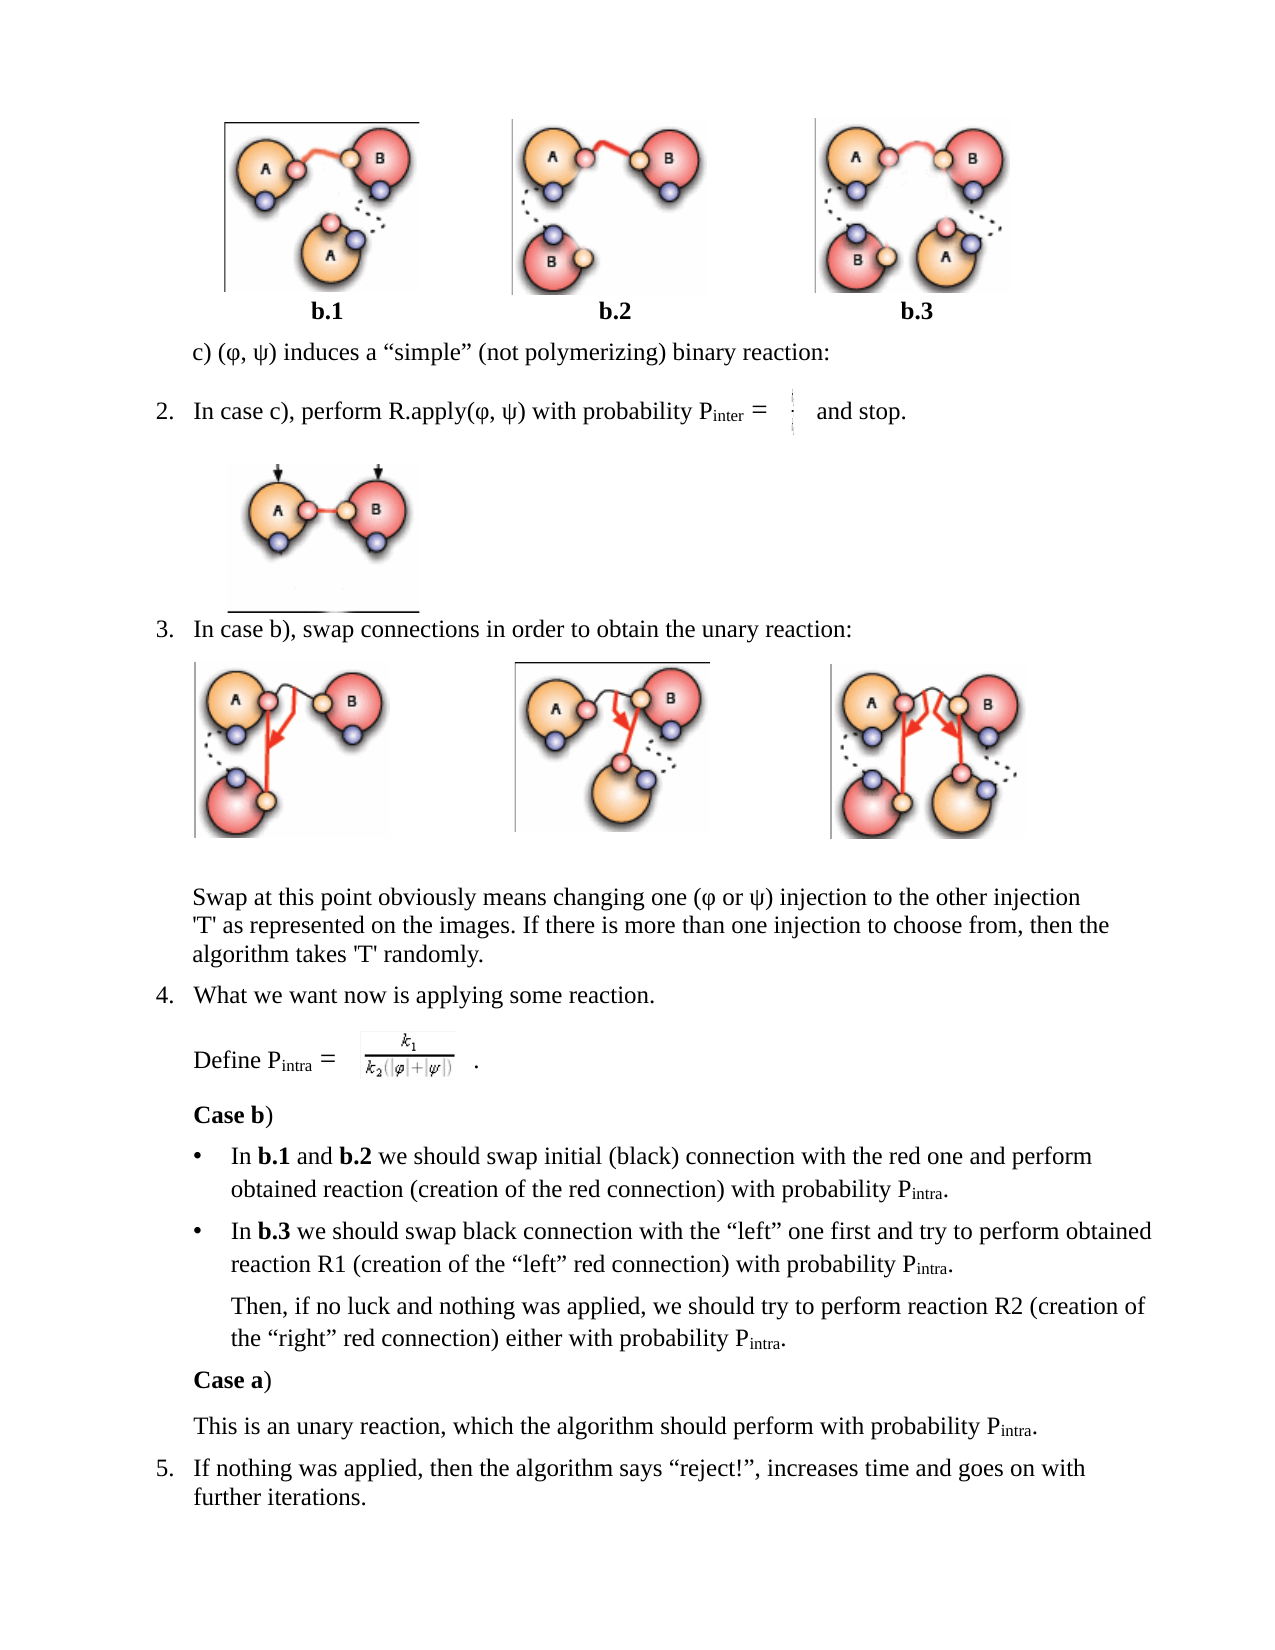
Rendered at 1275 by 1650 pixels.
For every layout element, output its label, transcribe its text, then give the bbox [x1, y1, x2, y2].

list Then, if no luck and nothing was applied, we should try to perform reaction R2 (creation of the “right” red connection) either with probability Pintra. [193, 1291, 1157, 1353]
list In b.1 and b.2 we should swap initial (black) connection with the red one and perform obtained reaction (creation of the red connection) with probability Pintra. [193, 1141, 1157, 1203]
picture [514, 662, 710, 832]
list Define Pintra = . [156, 1022, 1157, 1087]
text Swap at this point obviously means changing one (φ or ψ) injection to the other injection 'T' as represented on the images. If there is more than one injection to choose from, then the algorithm takes 'T' randomly. [118, 882, 1157, 968]
picture [830, 664, 1026, 839]
picture [224, 122, 420, 292]
text c) (φ, ψ) induces a “simple” (not polymerizing) binary reaction: [118, 337, 1157, 366]
picture [511, 119, 707, 295]
list If nothing was applied, then the algorithm says “reject!”, increases time and goes on with further iterations. [156, 1453, 1157, 1510]
list Case a) [156, 1366, 1157, 1394]
list In b.3 we should swap black connection with the “left” one first and try to perform obtained reaction R1 (creation of the “left” red connection) with probability Pintra. [193, 1216, 1157, 1278]
text b.1 b.2 b.3 [118, 118, 1157, 325]
picture [227, 464, 420, 613]
picture [194, 662, 390, 838]
list What we want now is applying some reaction. [156, 981, 1157, 1009]
picture [814, 118, 1010, 293]
picture [360, 1031, 457, 1079]
list Case b) [156, 1100, 1157, 1129]
list This is an unary reaction, which the algorithm should perform with probability Pintra. [156, 1407, 1157, 1440]
list In case b), swap connections in order to obtain the unary reaction: [156, 458, 1157, 643]
